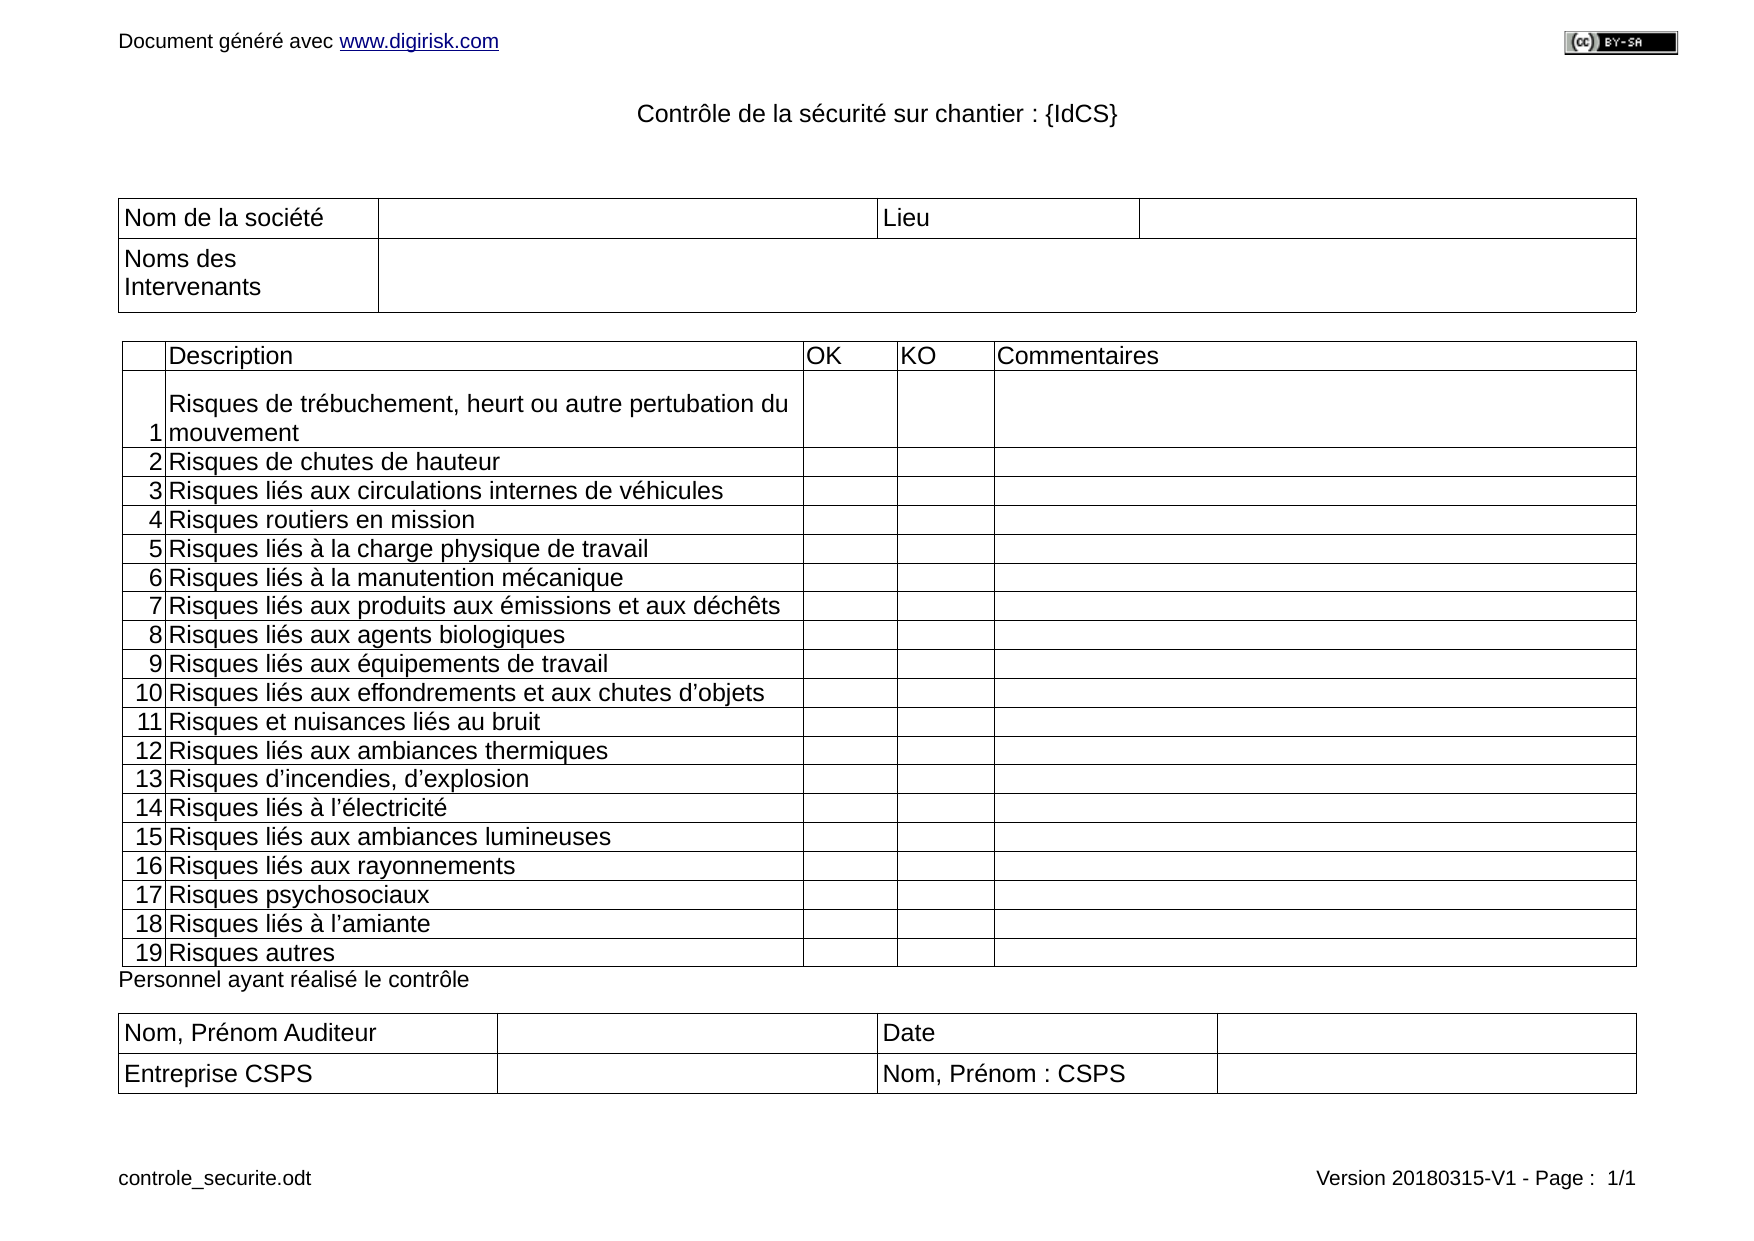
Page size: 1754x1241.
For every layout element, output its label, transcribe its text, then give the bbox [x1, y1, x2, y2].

table_cell [898, 823, 994, 851]
table_cell [898, 939, 994, 966]
table_cell [804, 506, 897, 533]
table_cell Risques liés aux rayonnements [166, 852, 803, 880]
table_cell 12 [123, 737, 165, 764]
table_cell [995, 794, 1636, 822]
table_cell [995, 852, 1636, 880]
table_header [1140, 199, 1636, 238]
table_cell [898, 477, 994, 505]
table_cell Risques liés aux circulations internes de véhicules [166, 477, 803, 505]
table_cell 7 [123, 592, 165, 620]
table_cell 9 [123, 650, 165, 678]
table_header Description [166, 342, 803, 369]
table_cell [898, 592, 994, 620]
table_cell [898, 650, 994, 678]
table_cell [898, 881, 994, 909]
table_cell Risques liés à l’amiante [166, 910, 803, 937]
table_cell [379, 239, 1636, 312]
table_cell [804, 939, 897, 966]
table_cell [898, 371, 994, 447]
table_cell [995, 939, 1636, 966]
table_cell [804, 477, 897, 505]
table_cell [804, 881, 897, 909]
table_cell [995, 823, 1636, 851]
table_cell [804, 650, 897, 678]
table_cell Risques d’incendies, d’explosion [166, 765, 803, 793]
table_cell [804, 448, 897, 476]
table_cell [804, 708, 897, 736]
table_cell 14 [123, 794, 165, 822]
table_cell [804, 621, 897, 649]
table_cell [995, 765, 1636, 793]
table_header Nom, Prénom Auditeur [119, 1014, 497, 1053]
table_header [123, 342, 165, 369]
table_cell [995, 564, 1636, 591]
table_cell [1218, 1054, 1636, 1093]
table_cell [804, 564, 897, 591]
table_cell [804, 910, 897, 937]
table_cell 17 [123, 881, 165, 909]
table_cell [995, 448, 1636, 476]
table_cell [995, 592, 1636, 620]
table_cell Risques de chutes de hauteur [166, 448, 803, 476]
table_cell 8 [123, 621, 165, 649]
table_header KO [898, 342, 994, 369]
table_cell [498, 1054, 877, 1093]
table_cell [995, 371, 1636, 447]
text Contrôle de la sécurité sur chantier : {IdCS} [118, 99, 1636, 128]
table_cell Risques liés aux agents biologiques [166, 621, 803, 649]
table_cell Risques de trébuchement, heurt ou autre pertubation du mouvement [166, 371, 803, 447]
table_cell [995, 679, 1636, 707]
table_cell [804, 852, 897, 880]
table_cell 6 [123, 564, 165, 591]
table_cell [995, 737, 1636, 764]
table_header Lieu [878, 199, 1139, 238]
table_cell [804, 592, 897, 620]
table_cell 10 [123, 679, 165, 707]
table_cell [898, 448, 994, 476]
table_cell [898, 564, 994, 591]
table_cell [995, 910, 1636, 937]
table_cell [898, 679, 994, 707]
table_cell 4 [123, 506, 165, 533]
table_cell [804, 371, 897, 447]
table_cell [804, 794, 897, 822]
table_cell [995, 535, 1636, 562]
table_header [1218, 1014, 1636, 1053]
table_cell Risques liés aux effondrements et aux chutes d’objets [166, 679, 803, 707]
table_cell 2 [123, 448, 165, 476]
table_cell Noms des Intervenants [119, 239, 378, 312]
table_header [498, 1014, 877, 1053]
table_cell 1 [123, 371, 165, 447]
table_cell 18 [123, 910, 165, 937]
table_cell Risques liés aux équipements de travail [166, 650, 803, 678]
table_cell [804, 765, 897, 793]
table_header Nom de la société [119, 199, 378, 238]
table_cell [995, 621, 1636, 649]
table_cell [804, 737, 897, 764]
table_cell Risques liés aux ambiances lumineuses [166, 823, 803, 851]
table_cell 5 [123, 535, 165, 562]
table_cell 11 [123, 708, 165, 736]
table_cell [995, 506, 1636, 533]
table_cell [804, 823, 897, 851]
table_cell 16 [123, 852, 165, 880]
picture [1564, 31, 1679, 55]
table_cell 3 [123, 477, 165, 505]
table_cell Risques liés à l’électricité [166, 794, 803, 822]
table_header OK [804, 342, 897, 369]
table_cell [898, 765, 994, 793]
table_cell [995, 477, 1636, 505]
table_cell [898, 621, 994, 649]
table_cell 15 [123, 823, 165, 851]
table_cell [804, 535, 897, 562]
table_cell Risques liés à la charge physique de travail [166, 535, 803, 562]
table_cell Entreprise CSPS [119, 1054, 497, 1093]
table_cell [995, 650, 1636, 678]
table_cell [804, 679, 897, 707]
table_header Date [878, 1014, 1217, 1053]
table_header Commentaires [995, 342, 1636, 369]
table_cell [995, 708, 1636, 736]
table_cell Risques autres [166, 939, 803, 966]
table_cell Risques et nuisances liés au bruit [166, 708, 803, 736]
table_cell 19 [123, 939, 165, 966]
table_cell [898, 506, 994, 533]
table_cell [898, 910, 994, 937]
table_cell [995, 881, 1636, 909]
table_cell Risques liés aux produits aux émissions et aux déchêts [166, 592, 803, 620]
table_cell [898, 708, 994, 736]
table_cell Risques liés à la manutention mécanique [166, 564, 803, 591]
table_cell [898, 852, 994, 880]
table_cell 13 [123, 765, 165, 793]
table_cell [898, 794, 994, 822]
table_cell Risques liés aux ambiances thermiques [166, 737, 803, 764]
table_cell Risques routiers en mission [166, 506, 803, 533]
table_cell [898, 535, 994, 562]
table_cell [898, 737, 994, 764]
table_cell Nom, Prénom : CSPS [878, 1054, 1217, 1093]
text Personnel ayant réalisé le contrôle [118, 966, 1636, 993]
table_cell Risques psychosociaux [166, 881, 803, 909]
table_header [379, 199, 877, 238]
